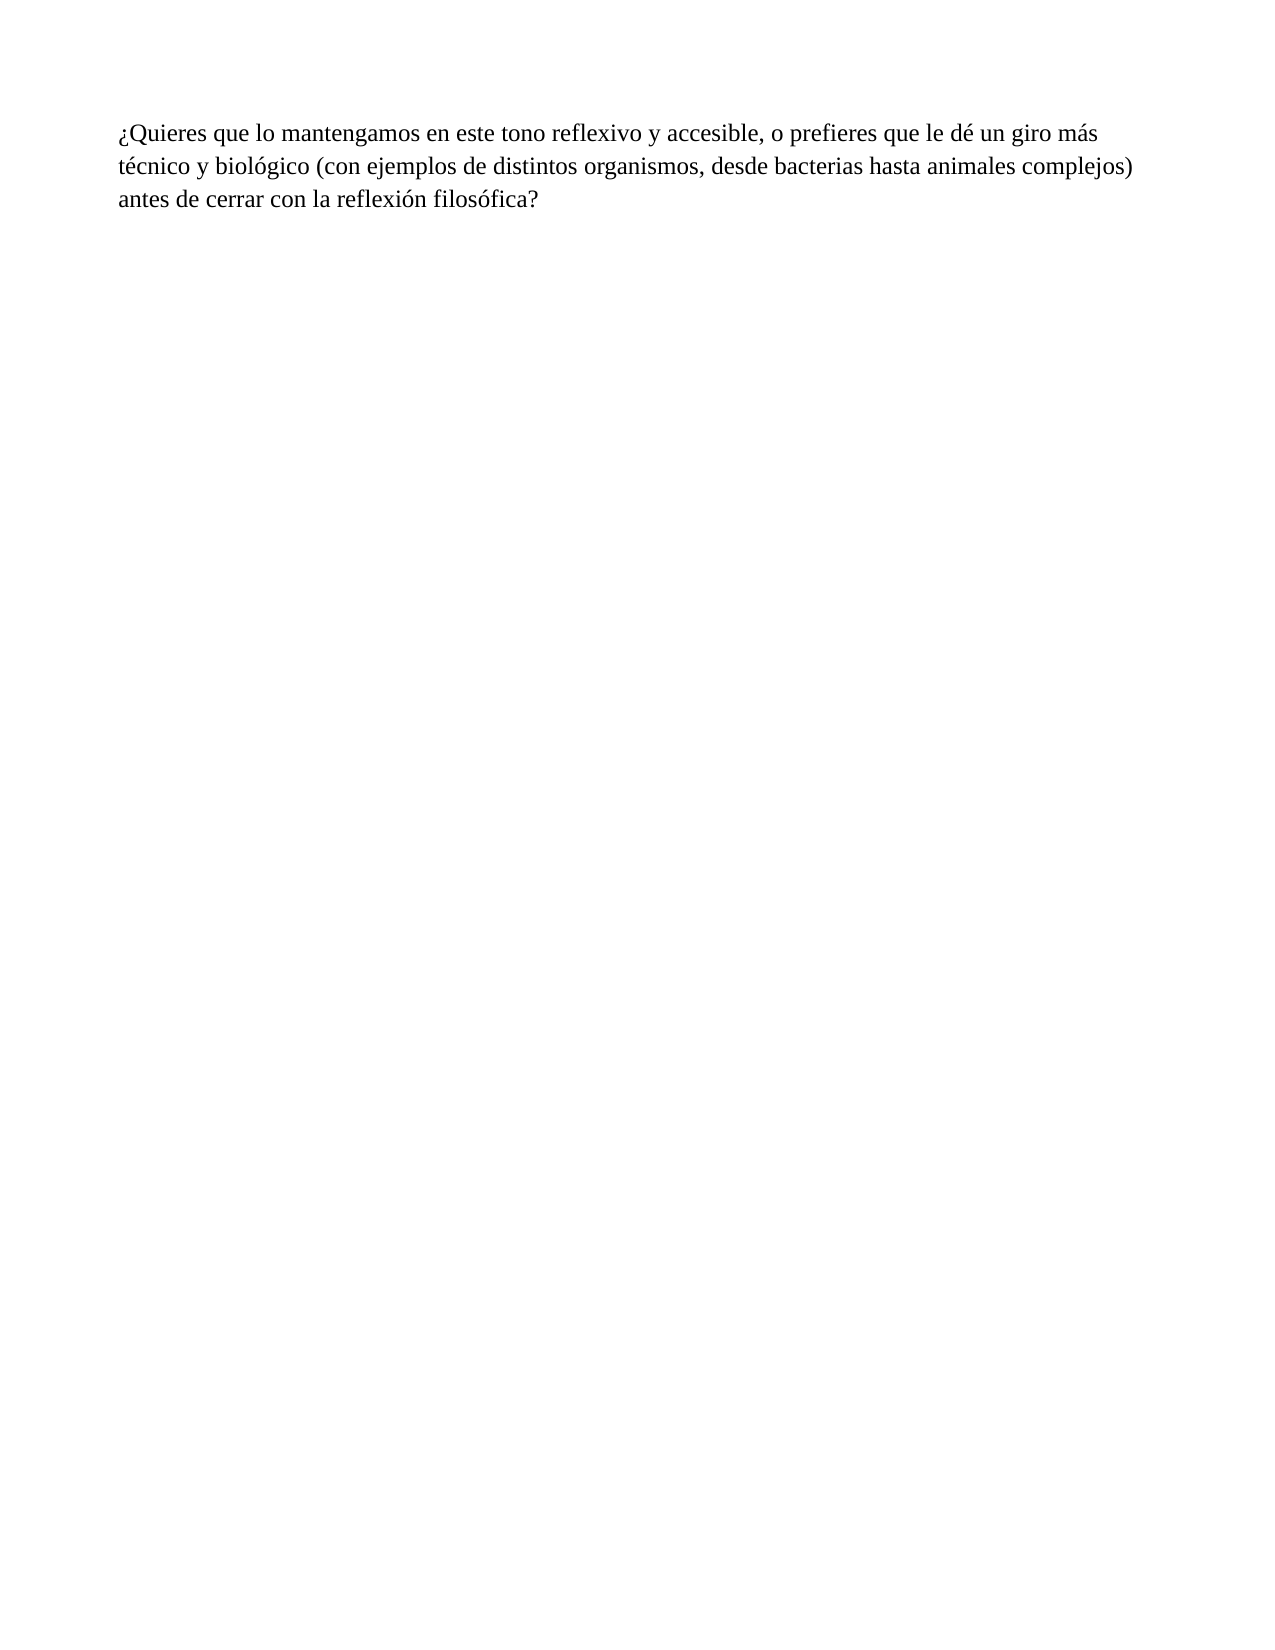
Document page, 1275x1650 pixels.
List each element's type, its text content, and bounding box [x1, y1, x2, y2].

text ¿Quieres que lo mantengamos en este tono reflexivo y accesible, o prefieres que le dé un giro más técnico y biológico (con ejemplos de distintos organismos, desde bacterias hasta animales complejos) antes de cerrar con la reflexión filosófica? [118, 118, 1157, 213]
